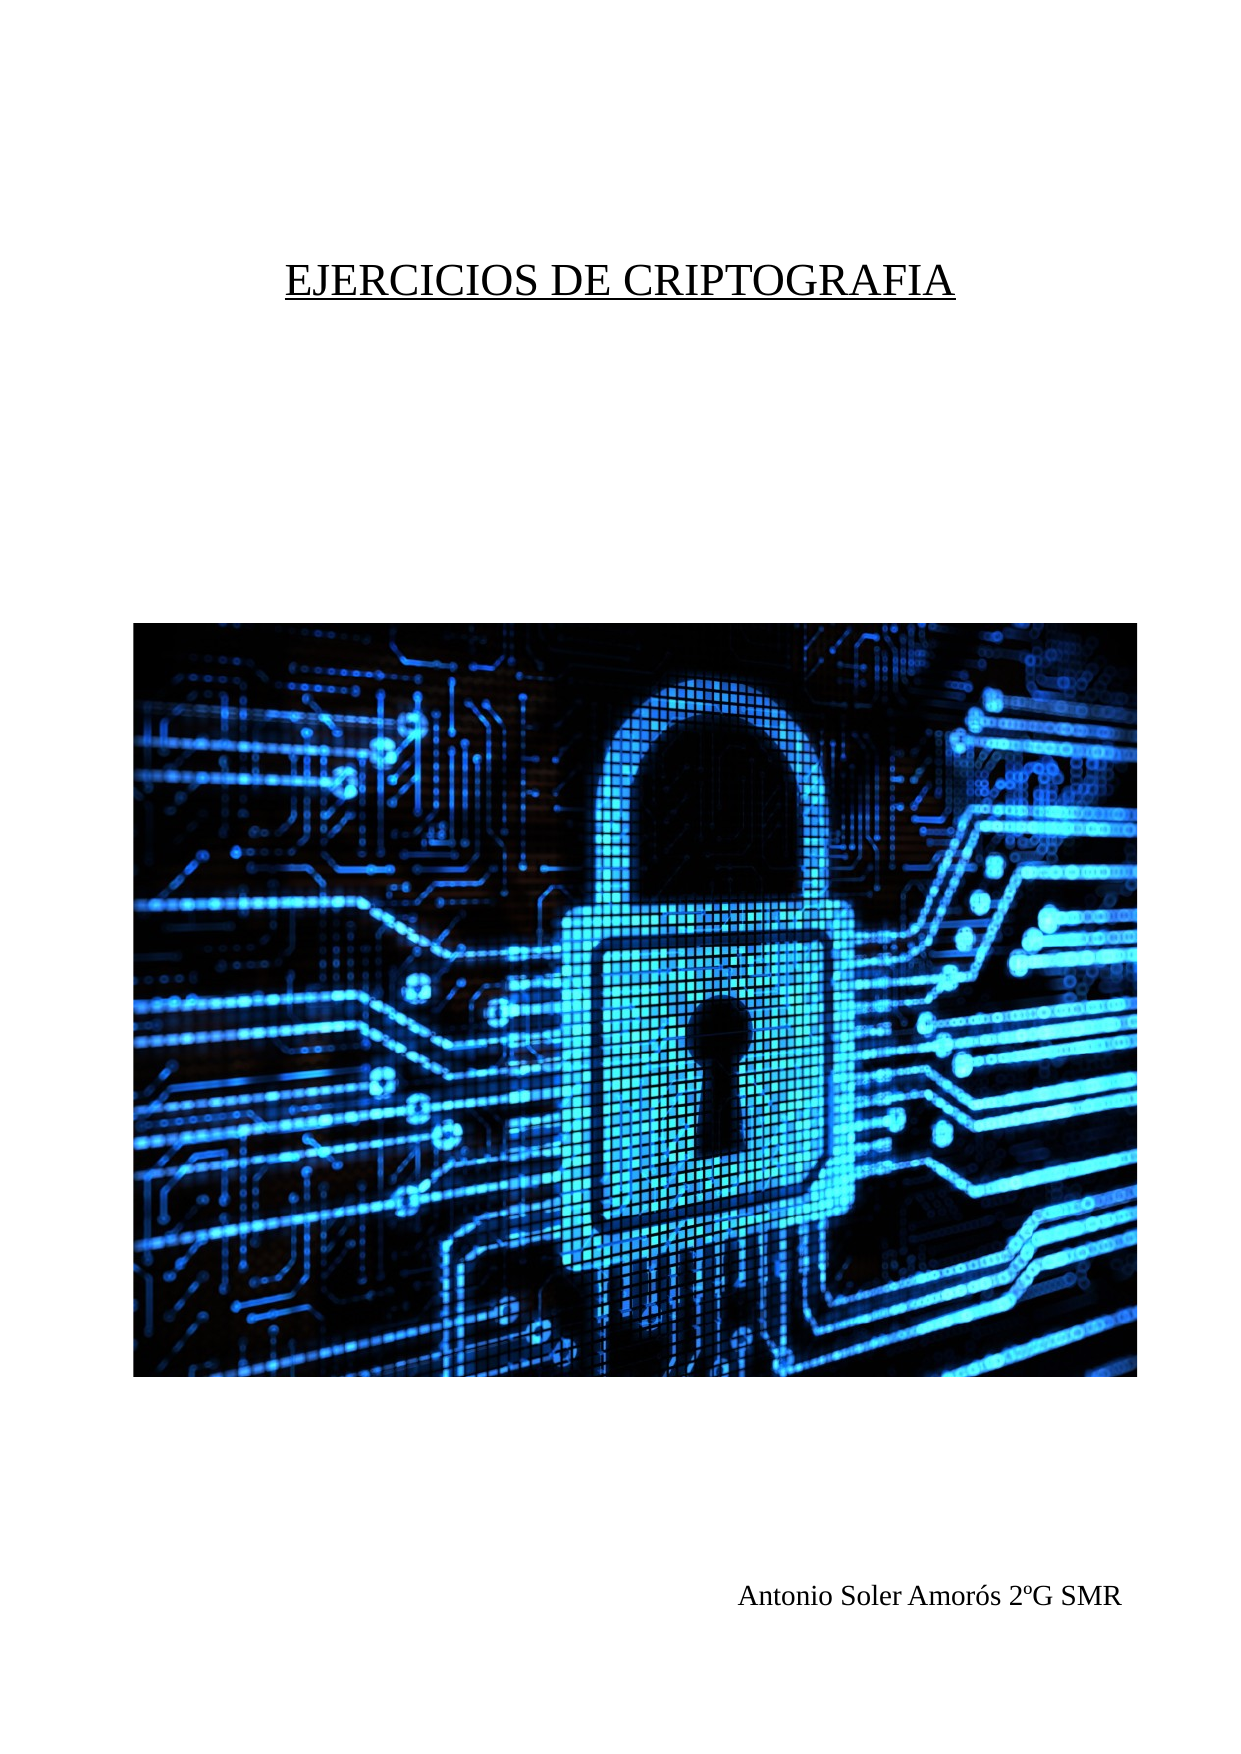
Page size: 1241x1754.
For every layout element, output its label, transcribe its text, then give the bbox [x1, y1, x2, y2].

text EJERCICIOS DE CRIPTOGRAFIA [118, 252, 1122, 305]
text Antonio Soler Amorós 2ºG SMR [118, 1578, 1122, 1611]
picture [133, 623, 1138, 1377]
